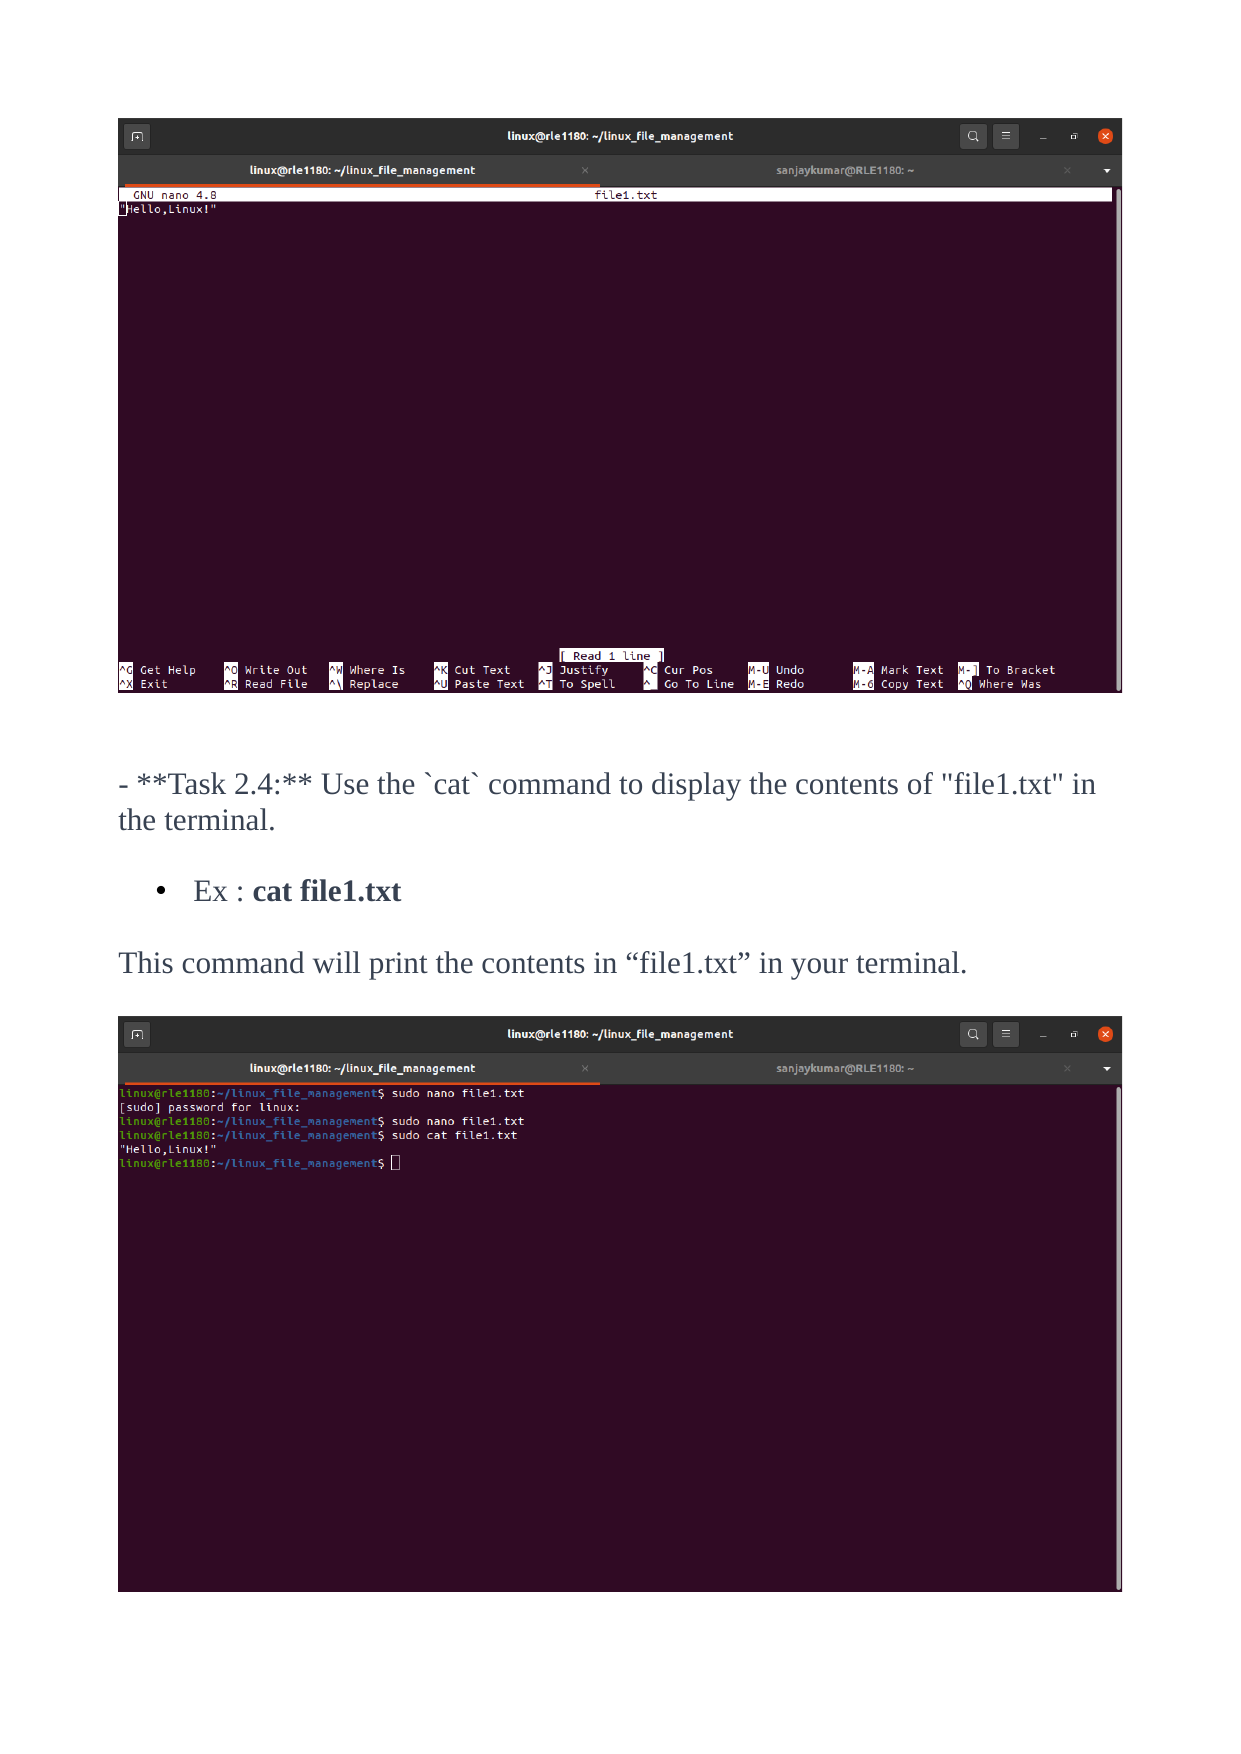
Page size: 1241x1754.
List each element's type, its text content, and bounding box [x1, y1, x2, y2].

text This command will print the contents in “file1.txt” in your terminal. [118, 944, 1122, 981]
list Ex : cat file1.txt [156, 873, 1122, 909]
picture [118, 1016, 1123, 1592]
picture [118, 118, 1123, 693]
text - **Task 2.4:** Use the `cat` command to display the contents of "file1.txt" in the terminal. [118, 765, 1122, 837]
